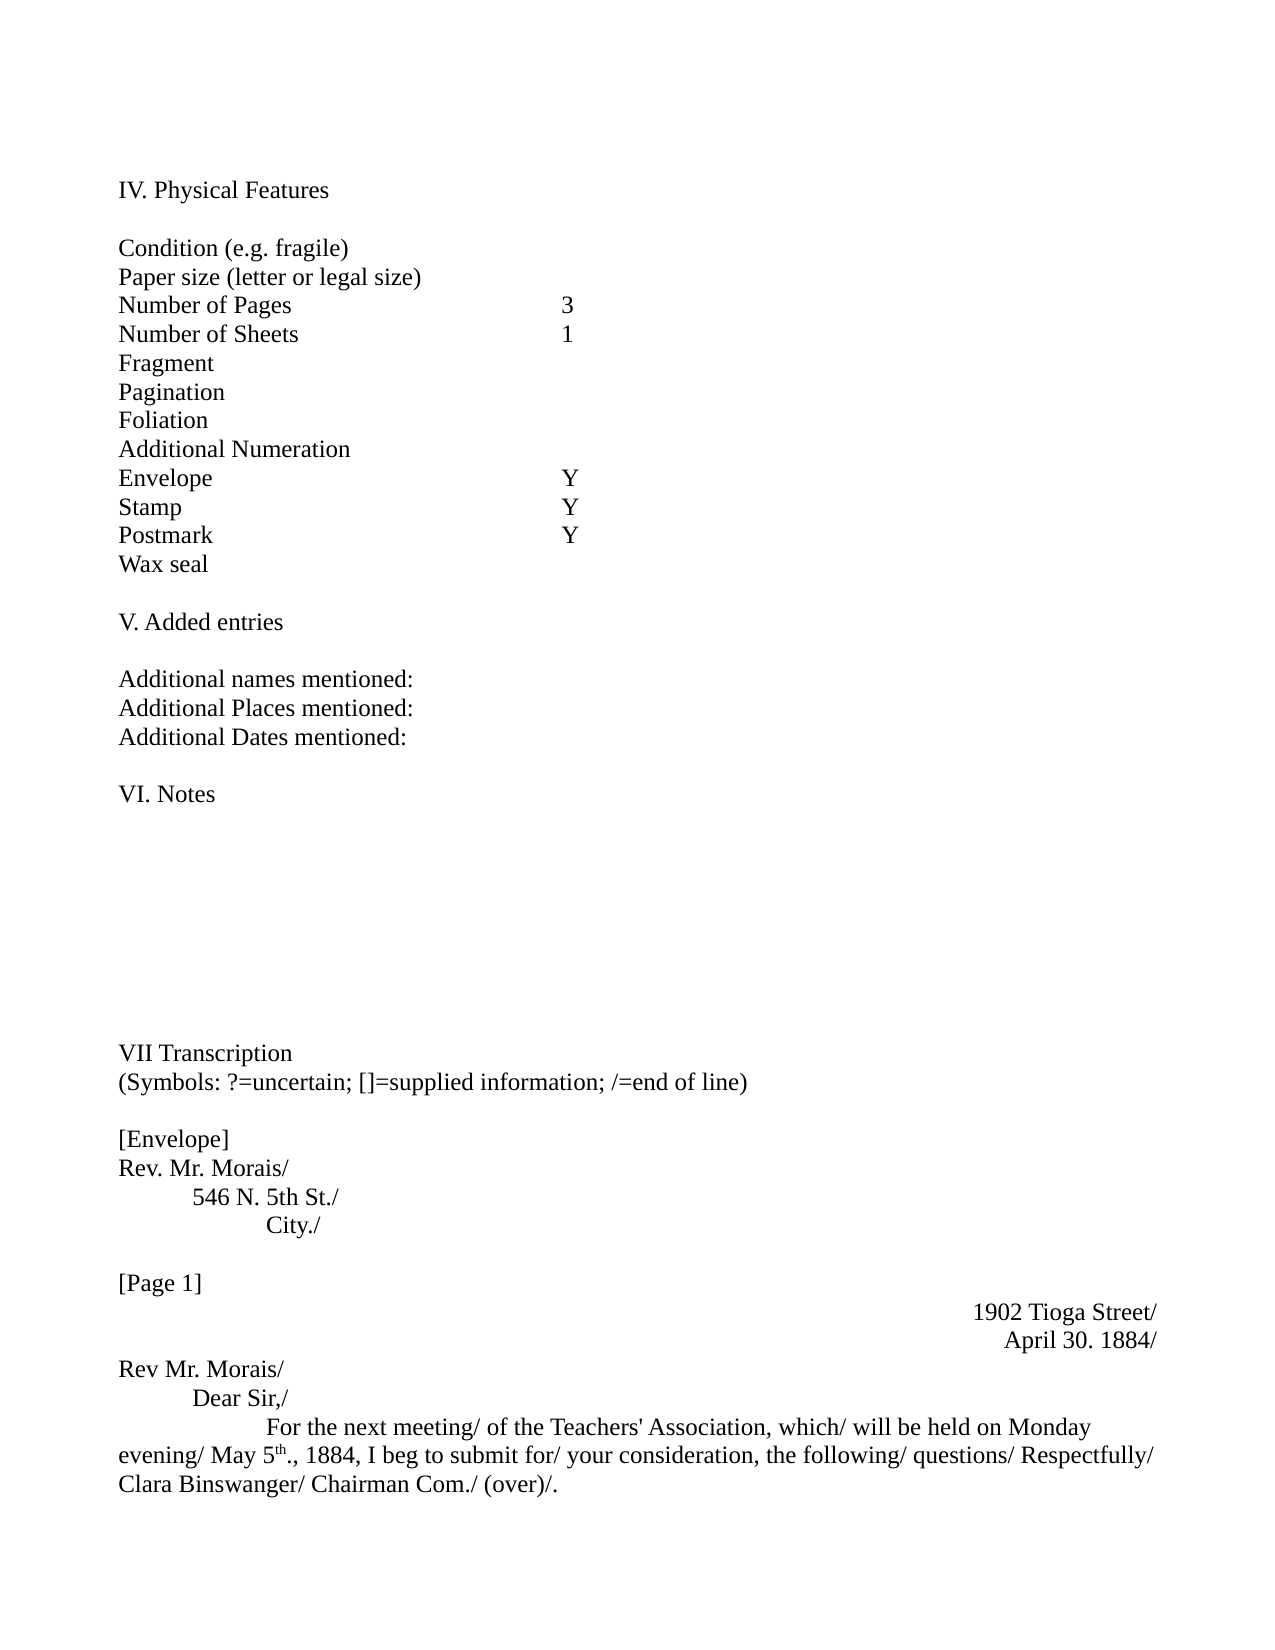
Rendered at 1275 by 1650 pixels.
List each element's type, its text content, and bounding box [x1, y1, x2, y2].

text Condition (e.g. fragile) [118, 233, 1157, 262]
text Number of Sheets 1 [118, 319, 1157, 348]
text VI. Notes [118, 779, 1157, 808]
text Rev Mr. Morais/ [118, 1354, 1157, 1383]
text VII Transcription [118, 1038, 1157, 1067]
text [Page 1] [118, 1268, 1157, 1297]
text Rev. Mr. Morais/ [118, 1153, 1157, 1182]
text Stamp Y [118, 492, 1157, 521]
text 1902 Tioga Street/ [118, 1297, 1157, 1326]
text Additional names mentioned: [118, 664, 1157, 693]
text Envelope Y [118, 463, 1157, 492]
text Wax seal [118, 549, 1157, 578]
text City./ [118, 1211, 1157, 1239]
text V. Added entries [118, 607, 1157, 636]
text IV. Physical Features [118, 176, 1157, 204]
text [Envelope] [118, 1124, 1157, 1153]
text April 30. 1884/ [118, 1326, 1157, 1354]
text Additional Places mentioned: [118, 693, 1157, 722]
text Foliation [118, 406, 1157, 434]
text Number of Pages 3 [118, 291, 1157, 319]
text Additional Numeration [118, 434, 1157, 463]
text 546 N. 5th St./ [118, 1182, 1157, 1211]
text Fragment [118, 348, 1157, 377]
text Pagination [118, 377, 1157, 406]
text Postma rk Y [118, 521, 1157, 549]
text (Symbols: ?=uncertain; []=supplied information; /=end of line) [118, 1067, 1157, 1096]
text Additional Dates mentioned: [118, 722, 1157, 751]
text Paper size (letter or legal size) [118, 262, 1157, 291]
text Dear Sir,/ [118, 1383, 1157, 1412]
text For the next meeting/ of the Teachers' Association, which/ will be held on Monday evening/ May 5th., 1884, I beg to submit for/ your consideration, the following/ questions/ Respectfully/ Clara Binswanger/ Chairman Com./ (over)/. [118, 1412, 1157, 1498]
